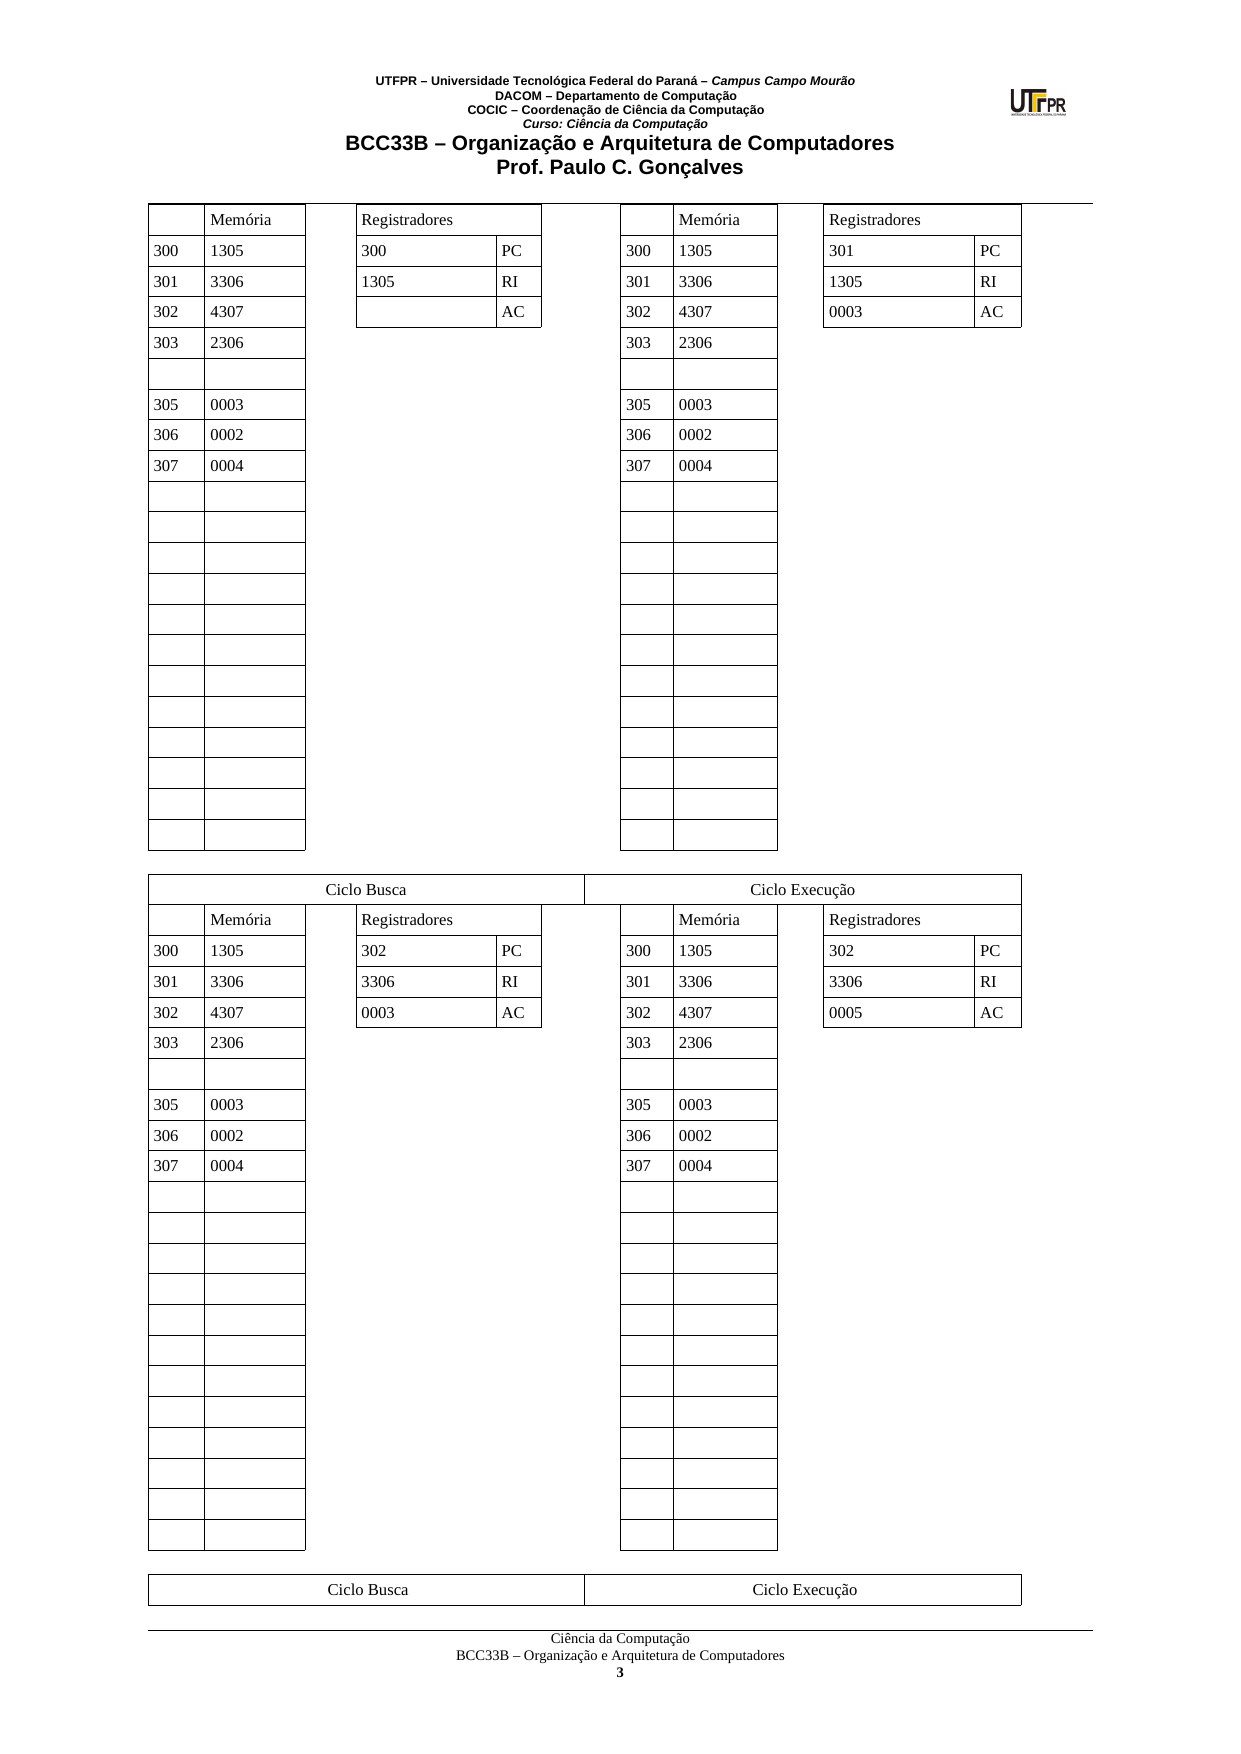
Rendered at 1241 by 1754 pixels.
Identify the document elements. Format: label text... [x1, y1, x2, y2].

table_cell [496, 1488, 541, 1519]
table_cell [674, 820, 777, 849]
table_cell [778, 1335, 823, 1365]
table_cell [674, 666, 777, 696]
table_cell [823, 634, 974, 665]
table_cell [306, 696, 356, 727]
table_cell [496, 542, 541, 573]
table_cell [356, 727, 496, 757]
table_cell [778, 1212, 823, 1242]
table_cell [621, 820, 673, 849]
table_cell [778, 235, 823, 266]
table_cell AC [975, 998, 1021, 1027]
table_cell [357, 297, 496, 327]
table_cell [541, 1458, 620, 1488]
table_cell [974, 727, 1021, 757]
table_cell [542, 235, 620, 266]
table_cell [778, 696, 823, 727]
table_cell RI [497, 967, 541, 997]
table_cell [306, 266, 356, 296]
table_cell [974, 1120, 1021, 1150]
table_cell [356, 1028, 496, 1058]
table_cell [621, 1213, 673, 1242]
table_cell [823, 1028, 974, 1058]
table_cell [496, 1181, 541, 1212]
table_cell [823, 1458, 974, 1488]
table_cell [356, 389, 496, 419]
table_cell [823, 1304, 974, 1334]
table_cell [205, 359, 305, 388]
table_cell [778, 327, 823, 358]
table_cell [621, 728, 673, 757]
table_cell [778, 1181, 823, 1212]
table_cell [674, 359, 777, 388]
table_cell [149, 666, 204, 696]
table_cell AC [975, 297, 1021, 327]
table_cell [541, 419, 620, 450]
table_cell [205, 1305, 305, 1334]
table_cell [674, 635, 777, 665]
table_cell [306, 1365, 356, 1396]
table_cell [306, 327, 356, 358]
table_cell [541, 542, 620, 573]
table_cell [496, 604, 541, 634]
table_cell [823, 757, 974, 788]
table_cell Memória [205, 905, 305, 935]
table_cell [778, 819, 823, 849]
table_cell 301 [824, 236, 974, 266]
table_cell [778, 788, 823, 819]
table_cell [823, 604, 974, 634]
table_cell [356, 1335, 496, 1365]
table_cell [621, 666, 673, 696]
table_cell [823, 1150, 974, 1181]
table_cell [974, 1458, 1021, 1488]
table_cell [778, 1458, 823, 1488]
table_cell [974, 604, 1021, 634]
table_cell 301 [621, 967, 673, 997]
table_cell 307 [621, 451, 673, 481]
table_cell [823, 328, 974, 358]
table_header Ciclo Busca [149, 1575, 584, 1604]
table_cell [621, 789, 673, 819]
table_cell [823, 1488, 974, 1519]
table_cell [778, 1150, 823, 1181]
table_cell [621, 543, 673, 573]
table_cell [823, 481, 974, 511]
table_cell 303 [149, 328, 204, 358]
table_cell [205, 666, 305, 696]
table_cell [621, 1397, 673, 1427]
table_cell [356, 1243, 496, 1273]
table_cell [823, 1396, 974, 1427]
table_cell [778, 296, 823, 327]
table_cell [974, 819, 1021, 849]
table_cell 1305 [674, 236, 777, 266]
table_cell [674, 1428, 777, 1457]
table_cell [621, 1274, 673, 1304]
table_cell [778, 1488, 823, 1519]
table_cell [496, 1396, 541, 1427]
table_cell [306, 905, 356, 935]
table_cell [541, 1089, 620, 1119]
table_cell [621, 1244, 673, 1273]
table_cell [205, 543, 305, 573]
table_cell [621, 1459, 673, 1488]
table_cell [541, 1058, 620, 1089]
table_cell 3306 [357, 967, 496, 997]
table_cell [306, 727, 356, 757]
table_cell [674, 758, 777, 788]
table_cell [356, 358, 496, 388]
table_cell [541, 573, 620, 604]
table_cell 4307 [205, 998, 305, 1027]
table_cell [356, 1396, 496, 1427]
table_cell [205, 758, 305, 788]
table_cell [356, 328, 496, 358]
table_cell [496, 450, 541, 481]
table_cell [149, 789, 204, 819]
table_cell 2306 [674, 328, 777, 358]
table_cell 4307 [674, 998, 777, 1027]
table_cell Registradores [824, 905, 1021, 935]
table_cell 4307 [674, 297, 777, 327]
table_cell [823, 727, 974, 757]
table_cell 3306 [824, 967, 974, 997]
table_cell 0003 [205, 390, 305, 419]
table_cell 0002 [674, 420, 777, 450]
table_cell [205, 728, 305, 757]
table_cell [356, 542, 496, 573]
table_cell [356, 1089, 496, 1119]
table_cell [356, 1365, 496, 1396]
table_cell [823, 1089, 974, 1119]
table_cell 303 [621, 328, 673, 358]
table_cell [974, 1150, 1021, 1181]
table_cell PC [975, 936, 1021, 966]
table_cell [974, 665, 1021, 696]
table_cell [823, 696, 974, 727]
table_cell [205, 1213, 305, 1242]
table_cell [306, 1027, 356, 1058]
table_cell 4307 [205, 297, 305, 327]
table_cell [149, 1459, 204, 1488]
table_cell [496, 1304, 541, 1334]
table_cell [306, 665, 356, 696]
table_cell [674, 1459, 777, 1488]
table_cell [541, 1396, 620, 1427]
table_cell [974, 419, 1021, 450]
table_cell [778, 419, 823, 450]
table_cell [974, 696, 1021, 727]
table_cell [496, 511, 541, 542]
table_cell [974, 1181, 1021, 1212]
table_cell [778, 1304, 823, 1334]
table_cell [621, 697, 673, 727]
table_cell [974, 1488, 1021, 1519]
table_cell [149, 1059, 204, 1089]
table_cell [356, 1304, 496, 1334]
table_cell [823, 1120, 974, 1150]
table_cell [621, 635, 673, 665]
table_cell 307 [149, 1151, 204, 1181]
table_cell 302 [149, 297, 204, 327]
table_cell [496, 1427, 541, 1457]
table_cell 301 [621, 267, 673, 296]
table_cell [306, 1519, 356, 1550]
table_cell [823, 819, 974, 849]
table_cell [778, 266, 823, 296]
table_cell [778, 1120, 823, 1150]
table_cell [496, 665, 541, 696]
table_cell [149, 359, 204, 388]
table_cell [778, 358, 823, 388]
table_cell 300 [149, 236, 204, 266]
table_cell [205, 789, 305, 819]
table_cell [974, 1243, 1021, 1273]
table_cell [356, 450, 496, 481]
table_cell [621, 1366, 673, 1396]
table_cell [149, 1397, 204, 1427]
table_cell [778, 997, 823, 1027]
table_header Ciclo Execução [585, 1575, 1021, 1604]
table_cell [974, 450, 1021, 481]
table_cell [306, 573, 356, 604]
table_cell [306, 511, 356, 542]
table_cell [621, 1489, 673, 1519]
table_cell [496, 419, 541, 450]
table_cell [974, 1519, 1021, 1550]
table_cell [541, 1243, 620, 1273]
table_cell [674, 1244, 777, 1273]
table_cell [974, 1304, 1021, 1334]
table_cell 306 [149, 420, 204, 450]
table_cell RI [975, 967, 1021, 997]
table_cell [541, 1027, 620, 1058]
table_cell [778, 389, 823, 419]
table_cell [621, 758, 673, 788]
table_cell [541, 604, 620, 634]
table_cell [306, 997, 356, 1027]
table_cell [541, 788, 620, 819]
table_cell [541, 358, 620, 388]
table_cell [356, 1519, 496, 1550]
table_cell 306 [621, 420, 673, 450]
table_cell [306, 1181, 356, 1212]
table_cell [205, 1366, 305, 1396]
table_cell [674, 1397, 777, 1427]
table_cell [496, 696, 541, 727]
table_header Ciclo Execução [585, 875, 1021, 904]
table_cell [205, 1428, 305, 1457]
table_cell PC [497, 936, 541, 966]
table_cell [306, 1488, 356, 1519]
table_cell [542, 966, 620, 997]
table_cell 3306 [674, 267, 777, 296]
table_cell [149, 605, 204, 634]
table_cell [974, 757, 1021, 788]
table_cell [778, 204, 823, 235]
table_cell [149, 205, 204, 235]
table_cell [674, 574, 777, 604]
table_cell [306, 358, 356, 388]
table_cell [974, 389, 1021, 419]
table_cell [356, 1058, 496, 1089]
table_cell 305 [149, 390, 204, 419]
table_cell [149, 1366, 204, 1396]
table_cell [205, 697, 305, 727]
table_cell [149, 635, 204, 665]
table_cell [621, 482, 673, 511]
table_cell [778, 511, 823, 542]
table_cell [205, 1182, 305, 1212]
table_cell 0004 [674, 451, 777, 481]
table_cell [496, 1458, 541, 1488]
table_cell [778, 905, 823, 935]
table_cell [306, 1273, 356, 1304]
table_cell [674, 605, 777, 634]
table_cell 2306 [205, 1028, 305, 1058]
table_cell [974, 1335, 1021, 1365]
table_cell [823, 389, 974, 419]
table_cell [823, 1243, 974, 1273]
table_cell [823, 450, 974, 481]
table_cell [306, 634, 356, 665]
table_cell 0003 [674, 1090, 777, 1119]
table_cell [149, 905, 204, 935]
table_cell 302 [621, 297, 673, 327]
table_cell [823, 1335, 974, 1365]
table_cell [356, 1427, 496, 1457]
table_cell [778, 665, 823, 696]
table_cell 0002 [205, 1121, 305, 1150]
table_cell AC [497, 297, 541, 327]
table_cell [149, 1428, 204, 1457]
table_cell [149, 1274, 204, 1304]
table_cell [306, 1058, 356, 1089]
table_cell 3306 [674, 967, 777, 997]
table_cell [974, 358, 1021, 388]
table_cell [356, 481, 496, 511]
table_cell [541, 481, 620, 511]
table_cell [496, 481, 541, 511]
table_cell [496, 1150, 541, 1181]
table_cell [621, 1182, 673, 1212]
table_cell [823, 665, 974, 696]
table_cell [306, 1304, 356, 1334]
table_cell [496, 389, 541, 419]
table_cell [621, 1520, 673, 1550]
table_cell [674, 1366, 777, 1396]
table_cell [542, 935, 620, 966]
table_cell [356, 1212, 496, 1242]
table_cell [306, 1396, 356, 1427]
table_cell [621, 905, 673, 935]
table_cell [541, 450, 620, 481]
table_cell 305 [621, 1090, 673, 1119]
table_cell [674, 789, 777, 819]
table_cell [496, 1120, 541, 1150]
table_cell [778, 481, 823, 511]
table_cell [778, 604, 823, 634]
table_cell [542, 997, 620, 1027]
table_cell [306, 819, 356, 849]
table_cell 306 [621, 1121, 673, 1150]
table_cell 0003 [824, 297, 974, 327]
table_cell Memória [674, 205, 777, 235]
table_cell [621, 359, 673, 388]
table_cell [306, 204, 356, 235]
table_cell [541, 819, 620, 849]
table_cell 0004 [674, 1151, 777, 1181]
picture [1010, 89, 1066, 116]
table_cell [149, 1182, 204, 1212]
table_cell [306, 481, 356, 511]
table_cell [542, 296, 620, 327]
table_cell [496, 328, 541, 358]
table_cell [356, 819, 496, 849]
table_cell [974, 481, 1021, 511]
table_cell [496, 1058, 541, 1089]
table_cell [149, 482, 204, 511]
table_cell [306, 1120, 356, 1150]
table_cell [778, 966, 823, 997]
table_cell [356, 604, 496, 634]
table_cell [778, 1089, 823, 1119]
table_cell [974, 634, 1021, 665]
table_cell [541, 1304, 620, 1334]
table_cell [356, 1458, 496, 1488]
table_cell 307 [621, 1151, 673, 1181]
table_cell [496, 1243, 541, 1273]
table_cell [306, 1427, 356, 1457]
table_cell [541, 1427, 620, 1457]
table_cell [674, 543, 777, 573]
table_cell [541, 1488, 620, 1519]
table_cell [306, 296, 356, 327]
table_cell Memória [205, 205, 305, 235]
table_cell [778, 1427, 823, 1457]
table_cell [496, 358, 541, 388]
table_cell Registradores [824, 205, 1021, 235]
table_cell [149, 1520, 204, 1550]
table_cell [306, 389, 356, 419]
table_cell 300 [149, 936, 204, 966]
table_cell [496, 1212, 541, 1242]
table_cell [306, 235, 356, 266]
table_cell [823, 1212, 974, 1242]
table_cell [306, 1335, 356, 1365]
table_cell [674, 1336, 777, 1365]
table_cell Memória [674, 905, 777, 935]
table_cell 0002 [205, 420, 305, 450]
table_cell [306, 604, 356, 634]
table_cell 307 [149, 451, 204, 481]
table_cell [778, 573, 823, 604]
table_cell [823, 511, 974, 542]
table_cell [542, 204, 620, 235]
table_cell [778, 542, 823, 573]
table_cell [621, 1305, 673, 1334]
table_cell [541, 1519, 620, 1550]
table_cell [778, 1027, 823, 1058]
table_cell [778, 935, 823, 966]
table_cell [974, 542, 1021, 573]
table_cell [621, 1336, 673, 1365]
table_cell [778, 1243, 823, 1273]
table_cell [674, 1182, 777, 1212]
table_cell [496, 1028, 541, 1058]
table_cell [974, 511, 1021, 542]
table_cell [149, 574, 204, 604]
table_cell [205, 1397, 305, 1427]
table_cell 1305 [205, 936, 305, 966]
table_cell [674, 1274, 777, 1304]
table_cell [306, 966, 356, 997]
table_cell [621, 512, 673, 542]
table_cell [542, 266, 620, 296]
table_cell [823, 542, 974, 573]
table_cell 0002 [674, 1121, 777, 1150]
table_cell [496, 757, 541, 788]
table_cell [541, 1273, 620, 1304]
table_cell [496, 1089, 541, 1119]
table_cell [149, 1489, 204, 1519]
table_cell [823, 1365, 974, 1396]
table_cell [205, 1459, 305, 1488]
table_cell [974, 328, 1021, 358]
table_cell [205, 635, 305, 665]
table_cell [205, 1059, 305, 1089]
table_cell [778, 450, 823, 481]
table_cell [823, 788, 974, 819]
table_cell [356, 788, 496, 819]
table_cell [541, 1150, 620, 1181]
table_cell [496, 634, 541, 665]
table_cell [778, 634, 823, 665]
table_cell [205, 820, 305, 849]
table_cell 302 [149, 998, 204, 1027]
table_cell [674, 1305, 777, 1334]
table_cell [496, 573, 541, 604]
table_cell [205, 605, 305, 634]
table_cell [496, 727, 541, 757]
table_cell PC [975, 236, 1021, 266]
table_cell [205, 1489, 305, 1519]
table_cell [621, 205, 673, 235]
table_cell [356, 1181, 496, 1212]
table_cell [306, 1150, 356, 1181]
table_cell [674, 1059, 777, 1089]
table_cell [541, 1120, 620, 1150]
table_header Ciclo Busca [149, 875, 584, 904]
table_cell 1305 [824, 267, 974, 296]
table_cell [356, 1150, 496, 1181]
table_cell [778, 1519, 823, 1550]
table_cell 1305 [674, 936, 777, 966]
table_cell [974, 1212, 1021, 1242]
table_cell [823, 1181, 974, 1212]
table_cell [674, 1489, 777, 1519]
table_cell Registradores [357, 205, 541, 235]
table_cell [356, 511, 496, 542]
table_cell [823, 1519, 974, 1550]
table_cell 0003 [205, 1090, 305, 1119]
table_cell [823, 573, 974, 604]
table_cell [621, 1428, 673, 1457]
table_cell [541, 665, 620, 696]
table_cell 301 [149, 267, 204, 296]
table_cell [149, 758, 204, 788]
table_cell [149, 1213, 204, 1242]
table_cell [974, 1089, 1021, 1119]
table_cell [149, 1244, 204, 1273]
table_cell 306 [149, 1121, 204, 1150]
table_cell RI [975, 267, 1021, 296]
table_cell [674, 1520, 777, 1550]
table_cell [541, 1365, 620, 1396]
table_cell 0004 [205, 1151, 305, 1181]
table_cell [823, 358, 974, 388]
table_cell [974, 1396, 1021, 1427]
table_cell [149, 512, 204, 542]
table_cell [974, 573, 1021, 604]
table_cell [974, 1273, 1021, 1304]
table_cell [778, 757, 823, 788]
table_cell [149, 697, 204, 727]
table_cell [542, 905, 620, 935]
table_cell [778, 1365, 823, 1396]
table_cell 2306 [674, 1028, 777, 1058]
table_cell [674, 728, 777, 757]
table_cell [205, 1336, 305, 1365]
table_cell [778, 727, 823, 757]
table_cell 0003 [357, 998, 496, 1027]
table_cell [974, 1028, 1021, 1058]
table_cell 302 [621, 998, 673, 1027]
table_cell [974, 1365, 1021, 1396]
table_cell 302 [357, 936, 496, 966]
table_cell [205, 574, 305, 604]
table_cell [306, 1458, 356, 1488]
table_cell [356, 757, 496, 788]
table_cell [823, 419, 974, 450]
table_cell [496, 1365, 541, 1396]
table_cell 300 [621, 936, 673, 966]
table_cell Registradores [357, 905, 541, 935]
table_cell 0004 [205, 451, 305, 481]
table_cell [149, 1305, 204, 1334]
table_cell [306, 1212, 356, 1242]
table_cell [205, 1244, 305, 1273]
table_cell [621, 1059, 673, 1089]
table_cell 305 [149, 1090, 204, 1119]
table_cell [823, 1058, 974, 1089]
table_cell [356, 696, 496, 727]
table_cell [823, 1427, 974, 1457]
table_cell [306, 1243, 356, 1273]
table_cell [974, 788, 1021, 819]
table_cell [149, 543, 204, 573]
table_cell [541, 1212, 620, 1242]
table_cell 1305 [357, 267, 496, 296]
table_cell 300 [621, 236, 673, 266]
table_cell 3306 [205, 967, 305, 997]
table_cell 0003 [674, 390, 777, 419]
table_cell [541, 727, 620, 757]
table_cell 0005 [824, 998, 974, 1027]
table_cell [496, 788, 541, 819]
table_cell [496, 1335, 541, 1365]
table_cell [306, 450, 356, 481]
table_cell [778, 1396, 823, 1427]
table_cell [205, 1520, 305, 1550]
table_cell PC [497, 236, 541, 266]
table_cell [205, 482, 305, 511]
table_cell [621, 574, 673, 604]
table_cell [541, 1335, 620, 1365]
table_cell 302 [824, 936, 974, 966]
table_cell 301 [149, 967, 204, 997]
table_cell 1305 [205, 236, 305, 266]
table_cell [356, 1273, 496, 1304]
table_cell 305 [621, 390, 673, 419]
table_cell [149, 728, 204, 757]
table_cell [541, 327, 620, 358]
table_cell 303 [149, 1028, 204, 1058]
table_cell [205, 1274, 305, 1304]
table_cell [674, 1213, 777, 1242]
table_cell [306, 542, 356, 573]
table_cell [205, 512, 305, 542]
table_cell [306, 935, 356, 966]
table_cell 303 [621, 1028, 673, 1058]
table_cell [974, 1427, 1021, 1457]
table_cell [149, 1336, 204, 1365]
table_cell [674, 512, 777, 542]
table_cell AC [497, 998, 541, 1027]
table_cell RI [497, 267, 541, 296]
table_cell [823, 1273, 974, 1304]
table_cell [356, 419, 496, 450]
table_cell [306, 757, 356, 788]
table_cell [356, 1120, 496, 1150]
table_cell [974, 1058, 1021, 1089]
table_cell 2306 [205, 328, 305, 358]
table_cell [356, 573, 496, 604]
table_cell [496, 1273, 541, 1304]
table_cell [306, 1089, 356, 1119]
table_cell [306, 419, 356, 450]
table_cell [541, 389, 620, 419]
table_cell [356, 1488, 496, 1519]
table_cell [541, 1181, 620, 1212]
table_cell [356, 634, 496, 665]
table_cell [496, 819, 541, 849]
table_cell [541, 511, 620, 542]
table_cell [149, 820, 204, 849]
table_cell [541, 757, 620, 788]
table_cell [356, 665, 496, 696]
table_cell [541, 634, 620, 665]
table_cell [621, 605, 673, 634]
table_cell [778, 1273, 823, 1304]
table_cell [674, 482, 777, 511]
table_cell 3306 [205, 267, 305, 296]
table_cell 300 [357, 236, 496, 266]
table_cell [778, 1058, 823, 1089]
table_cell [674, 697, 777, 727]
table_cell [496, 1519, 541, 1550]
table_cell [541, 696, 620, 727]
table_cell [306, 788, 356, 819]
